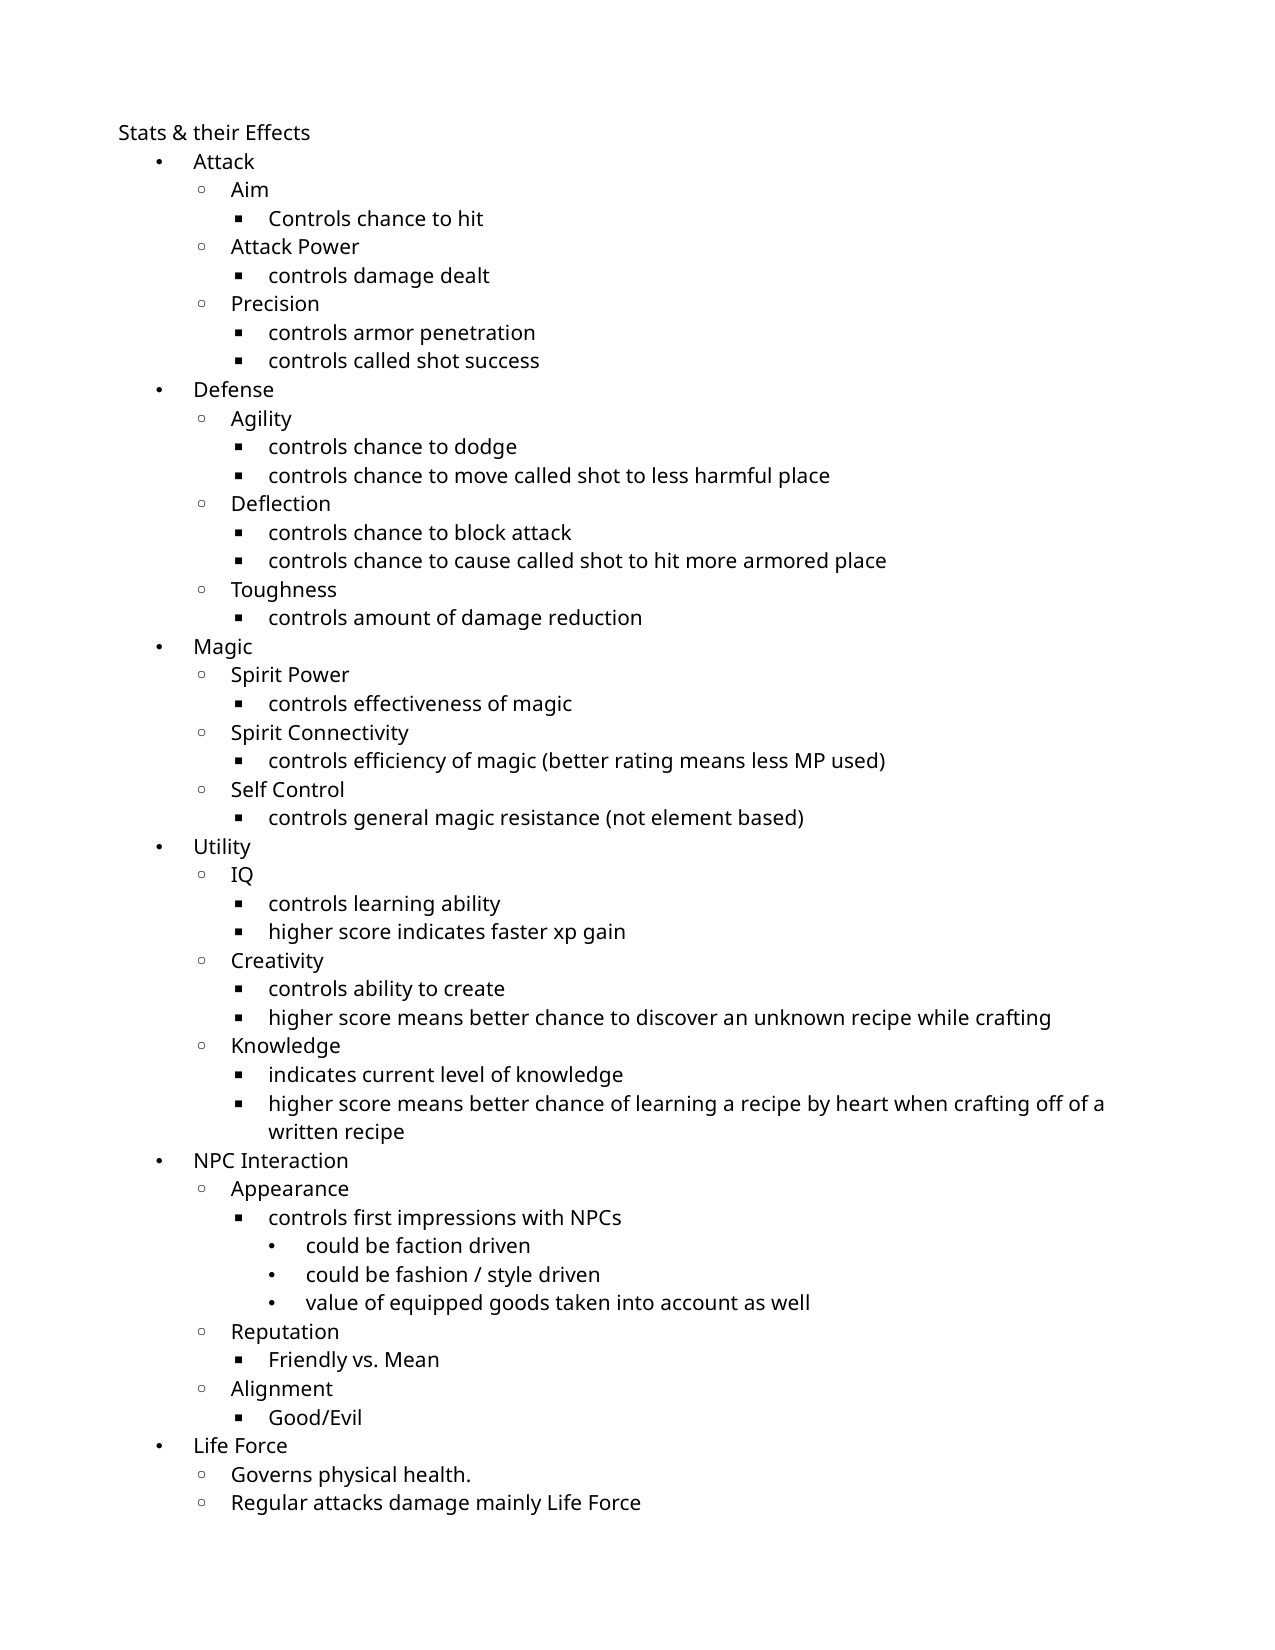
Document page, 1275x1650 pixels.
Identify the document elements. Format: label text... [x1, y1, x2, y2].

list Alignment [193, 1374, 1157, 1402]
list controls amount of damage reduction [231, 603, 1157, 632]
list controls first impressions with NPCs [231, 1203, 1157, 1231]
list Controls chance to hit [231, 204, 1157, 232]
list Self Control [193, 774, 1157, 803]
list Magic [156, 632, 1157, 660]
list indicates current level of knowledge [231, 1060, 1157, 1088]
list Agility [193, 403, 1157, 432]
list Spirit Power [193, 660, 1157, 689]
list could be faction driven [268, 1231, 1157, 1260]
list could be fashion / style driven [268, 1260, 1157, 1288]
list Utility [156, 832, 1157, 860]
list higher score means better chance of learning a recipe by heart when crafting off of a written recipe [231, 1088, 1157, 1146]
list controls chance to cause called shot to hit more armored place [231, 546, 1157, 575]
list Reputation [193, 1317, 1157, 1345]
list Aim [193, 175, 1157, 204]
list controls armor penetration [231, 318, 1157, 346]
list Knowledge [193, 1031, 1157, 1060]
list Attack Power [193, 232, 1157, 261]
list Governs physical health. [193, 1459, 1157, 1488]
list Deflection [193, 489, 1157, 518]
list Appearance [193, 1174, 1157, 1203]
list Defense [156, 375, 1157, 403]
list IQ [193, 860, 1157, 889]
list controls general magic resistance (not element based) [231, 803, 1157, 832]
list controls ability to create [231, 974, 1157, 1003]
list Friendly vs. Mean [231, 1345, 1157, 1374]
list controls damage dealt [231, 261, 1157, 289]
list higher score indicates faster xp gain [231, 917, 1157, 946]
list controls efficiency of magic (better rating means less MP used) [231, 746, 1157, 774]
list Spirit Connectivity [193, 717, 1157, 746]
list higher score means better chance to discover an unknown recipe while crafting [231, 1003, 1157, 1031]
list NPC Interaction [156, 1146, 1157, 1174]
text Stats & their Effects [118, 118, 1157, 147]
list controls chance to dodge [231, 432, 1157, 461]
list Precision [193, 289, 1157, 318]
list Life Force [156, 1431, 1157, 1459]
list controls effectiveness of magic [231, 689, 1157, 717]
list Regular attacks damage mainly Life Force [193, 1488, 1157, 1517]
list Attack [156, 147, 1157, 175]
list controls called shot success [231, 346, 1157, 375]
list Good/Evil [231, 1402, 1157, 1431]
list value of equipped goods taken into account as well [268, 1288, 1157, 1317]
list Toughness [193, 575, 1157, 603]
list controls chance to move called shot to less harmful place [231, 461, 1157, 489]
list controls chance to block attack [231, 518, 1157, 546]
list Creativity [193, 946, 1157, 974]
list controls learning ability [231, 889, 1157, 917]
